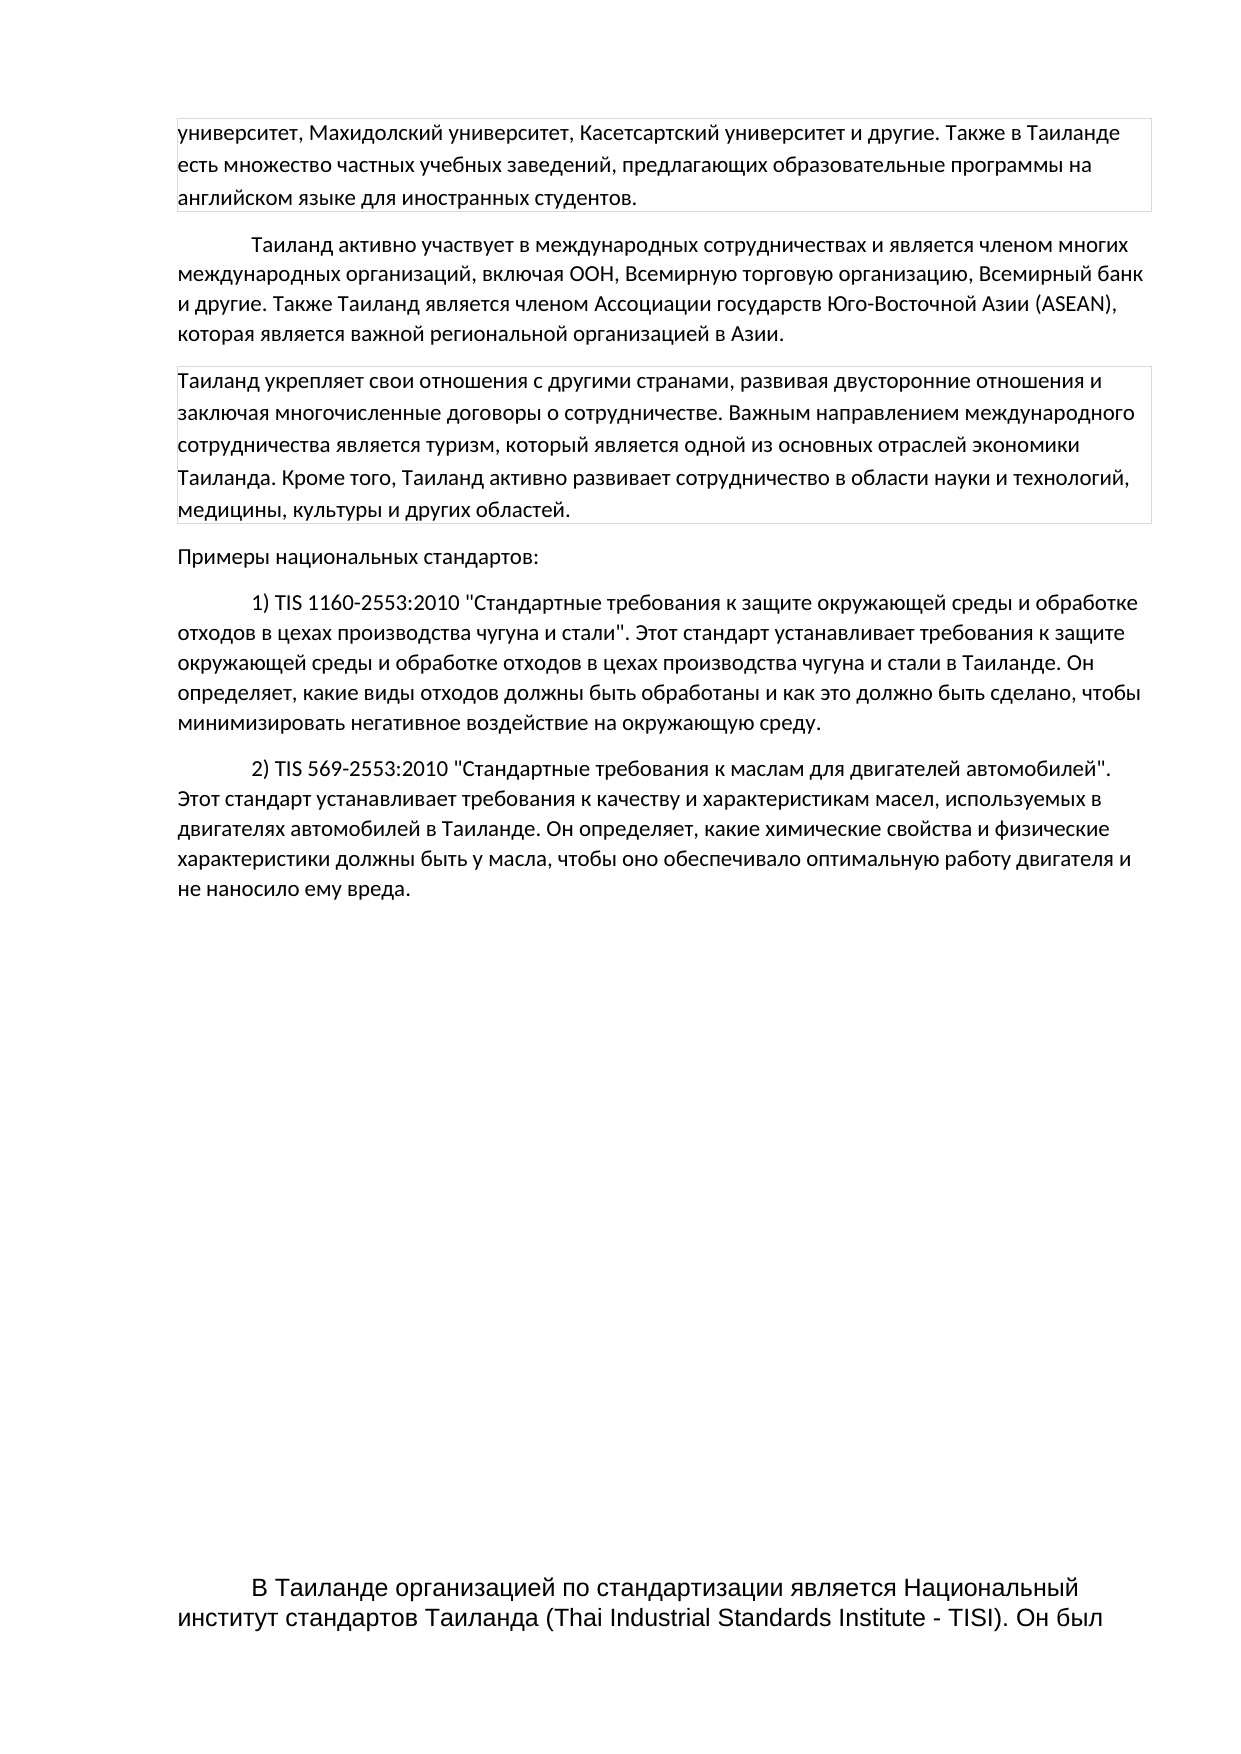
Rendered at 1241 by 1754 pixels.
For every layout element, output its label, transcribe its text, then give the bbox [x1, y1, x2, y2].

text Примеры национальных стандартов: [177, 542, 1152, 570]
text В Таиланде организацией по стандартизации является Национальный институт стандартов Таиланда (Thai Industrial Standards Institute - TISI). Он был [177, 1573, 1152, 1632]
text 1) TIS 1160-2553:2010 "Стандартные требования к защите окружающей среды и обработке отходов в цехах производства чугуна и стали". Этот стандарт устанавливает требования к защите окружающей среды и обработке отходов в цехах производства чугуна и стали в Таиланде. Он определяет, какие виды отходов должны быть обработаны и как это должно быть сделано, чтобы минимизировать негативное воздействие на окружающую среду. [177, 588, 1152, 736]
text Таиланд активно участвует в международных сотрудничествах и является членом многих международных организаций, включая ООН, Всемирную торговую организацию, Всемирный банк и другие. Также Таиланд является членом Ассоциации государств Юго-Восточной Азии (ASEAN), которая является важной региональной организацией в Азии. [177, 230, 1152, 347]
text Таиланд укрепляет свои отношения с другими странами, развивая двусторонние отношения и заключая многочисленные договоры о сотрудничестве. Важным направлением международного сотрудничества является туризм, который является одной из основных отраслей экономики Таиланда. Кроме того, Таиланд активно развивает сотрудничество в области науки и технологий, медицины, культуры и других областей. [178, 367, 1151, 523]
text 2) TIS 569-2553:2010 "Стандартные требования к маслам для двигателей автомобилей". Этот стандарт устанавливает требования к качеству и характеристикам масел, используемых в двигателях автомобилей в Таиланде. Он определяет, какие химические свойства и физические характеристики должны быть у масла, чтобы оно обеспечивало оптимальную работу двигателя и не наносило ему вреда. [177, 754, 1152, 902]
text университет, Махидолский университет, Касетсартский университет и другие. Также в Таиланде есть множество частных учебных заведений, предлагающих образовательные программы на английском языке для иностранных студентов. [178, 119, 1151, 211]
